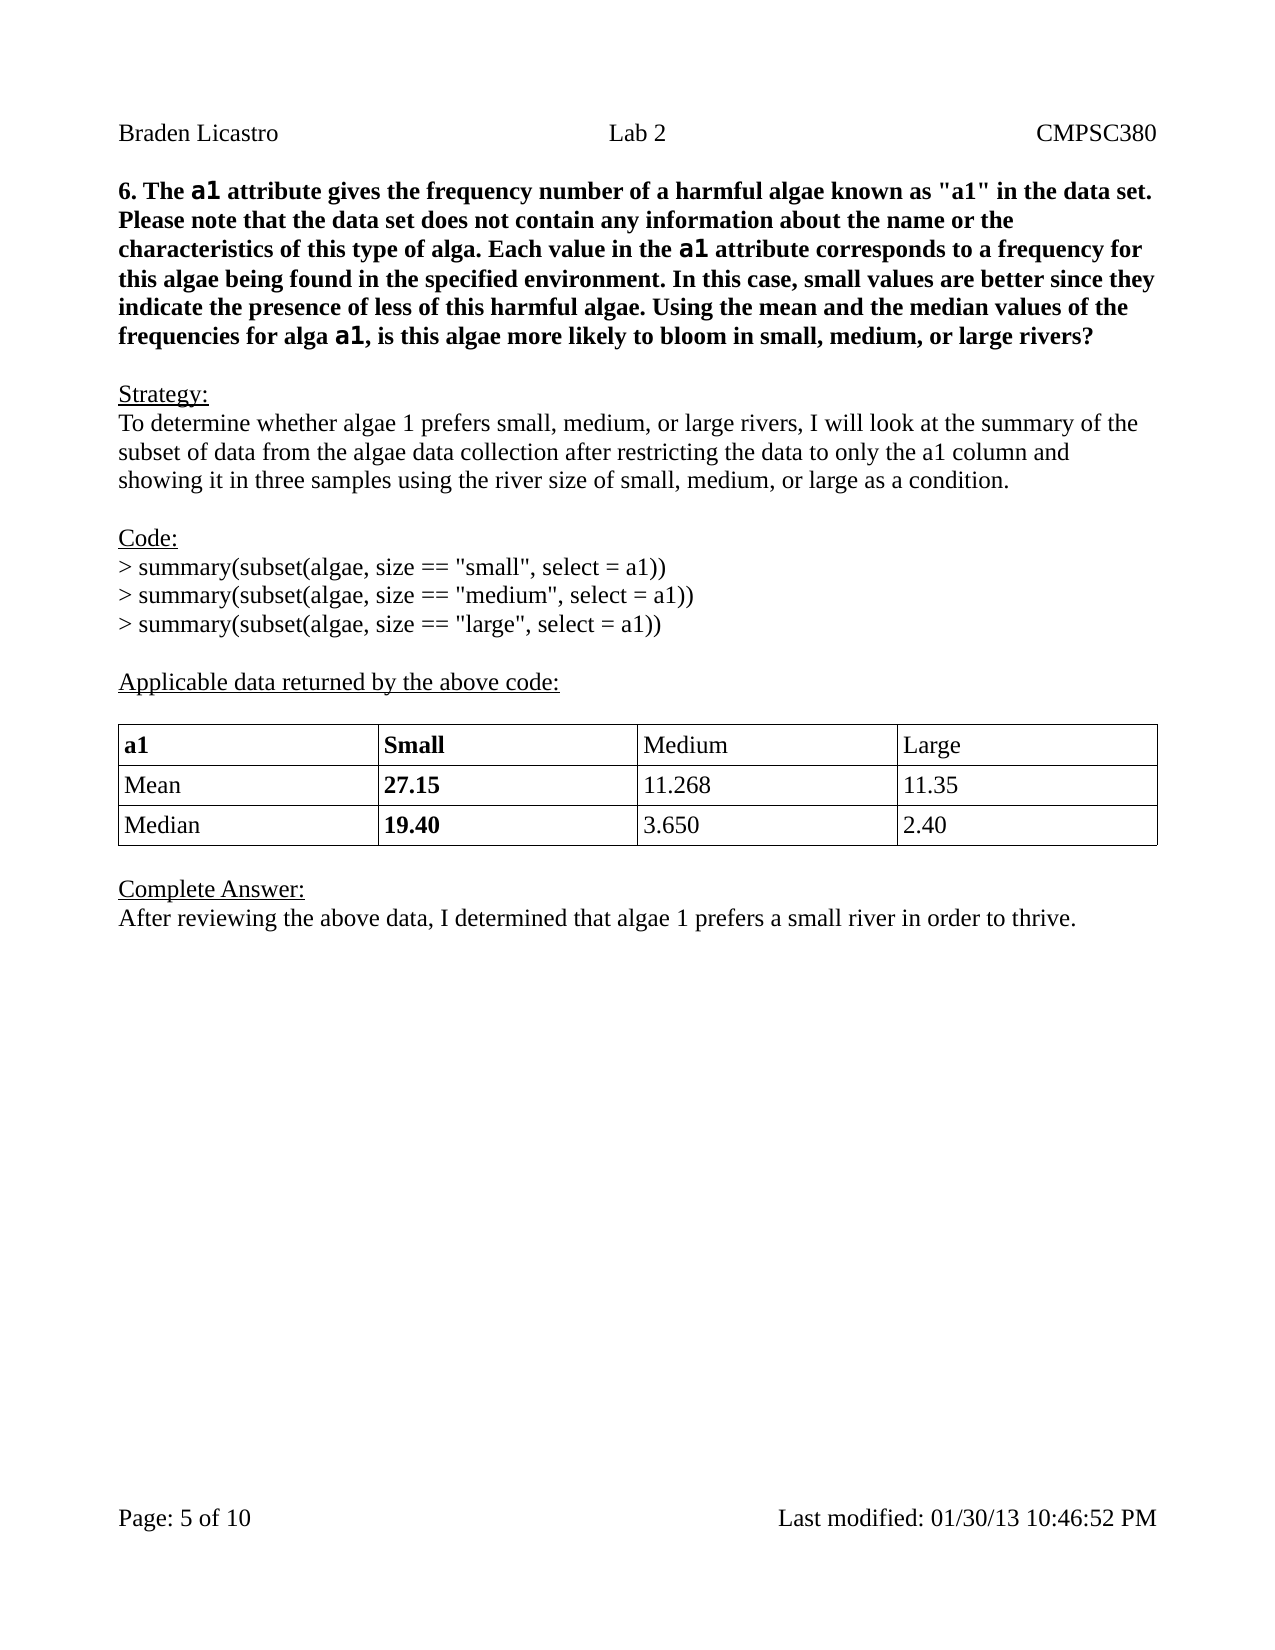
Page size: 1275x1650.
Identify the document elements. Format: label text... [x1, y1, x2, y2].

table_header Large [898, 725, 1157, 764]
text > summary(subset(algae, size == "large", select = a1)) [118, 609, 1157, 638]
text Strategy: [118, 379, 1157, 408]
text After reviewing the above data, I determined that algae 1 prefers a small river in order to thrive. [118, 903, 1157, 931]
table_cell 19.40 [379, 806, 637, 845]
text > summary(subset(algae, size == "medium", select = a1)) [118, 580, 1157, 609]
table_cell 3.650 [638, 806, 897, 845]
table_cell Mean [119, 766, 378, 805]
table_header a1 [119, 725, 378, 764]
table_cell 11.35 [898, 766, 1157, 805]
table_cell Median [119, 806, 378, 845]
text > summary(subset(algae, size == "small", select = a1)) [118, 552, 1157, 580]
table_header Small [379, 725, 637, 764]
text Complete Answer: [118, 874, 1157, 903]
table_cell 11.268 [638, 766, 897, 805]
text Code: [118, 523, 1157, 552]
table_cell 2.40 [898, 806, 1157, 845]
text To determine whether algae 1 prefers small, medium, or large rivers, I will look at the summary of the subset of data from the algae data collection after restricting the data to only the a1 column and showing it in three samples using the river size of small, medium, or large as a condition. [118, 408, 1157, 494]
table_header Medium [638, 725, 897, 764]
text Applicable data returned by the above code: [118, 667, 1157, 695]
text 6. The a1 attribute gives the frequency number of a harmful algae known as "a1" in the data set. Please note that the data set does not contain any information about the name or the characteristics of this type of alga. Each value in the a1 attribute corresponds to a frequency for this algae being found in the specified environment. In this case, small values are better since they indicate the presence of less of this harmful algae. Using the mean and the median values of the frequencies for alga a1, is this algae more likely to bloom in small, medium, or large rivers? [118, 176, 1157, 350]
table_cell 27.15 [379, 766, 637, 805]
